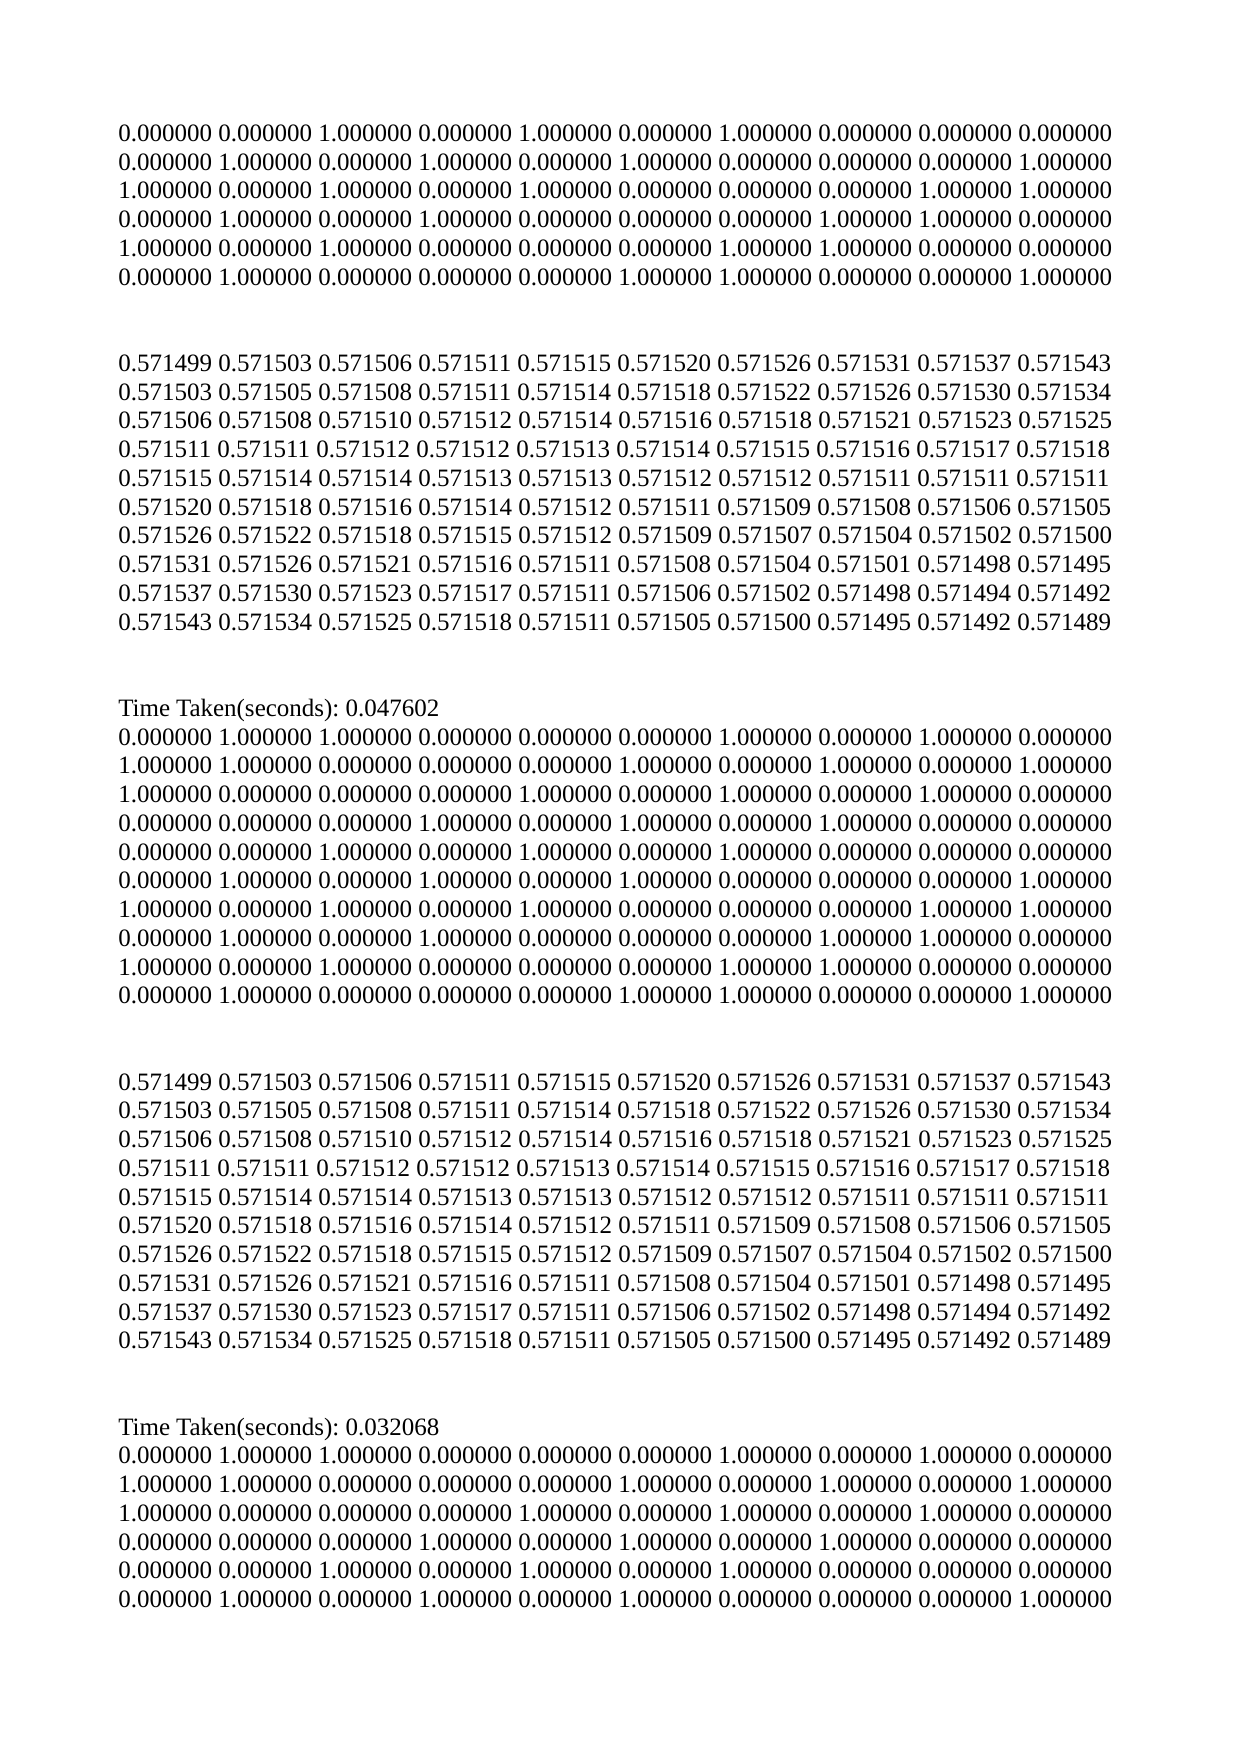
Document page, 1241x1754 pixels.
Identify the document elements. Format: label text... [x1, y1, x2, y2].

text 0.000000 0.000000 0.000000 1.000000 0.000000 1.000000 0.000000 1.000000 0.000000 0.000000 [118, 808, 1122, 837]
text 1.000000 1.000000 0.000000 0.000000 0.000000 1.000000 0.000000 1.000000 0.000000 1.000000 [118, 751, 1122, 779]
text 0.000000 1.000000 0.000000 0.000000 0.000000 1.000000 1.000000 0.000000 0.000000 1.000000 [118, 262, 1122, 291]
text 0.571511 0.571511 0.571512 0.571512 0.571513 0.571514 0.571515 0.571516 0.571517 0.571518 [118, 434, 1122, 463]
text 0.000000 1.000000 0.000000 1.000000 0.000000 0.000000 0.000000 1.000000 1.000000 0.000000 [118, 204, 1122, 233]
text 0.000000 1.000000 0.000000 1.000000 0.000000 0.000000 0.000000 1.000000 1.000000 0.000000 [118, 923, 1122, 952]
text 0.000000 1.000000 1.000000 0.000000 0.000000 0.000000 1.000000 0.000000 1.000000 0.000000 [118, 722, 1122, 751]
text 0.000000 0.000000 1.000000 0.000000 1.000000 0.000000 1.000000 0.000000 0.000000 0.000000 [118, 1556, 1122, 1584]
text 0.000000 1.000000 1.000000 0.000000 0.000000 0.000000 1.000000 0.000000 1.000000 0.000000 [118, 1441, 1122, 1469]
text 0.571537 0.571530 0.571523 0.571517 0.571511 0.571506 0.571502 0.571498 0.571494 0.571492 [118, 1297, 1122, 1326]
text 0.000000 1.000000 0.000000 0.000000 0.000000 1.000000 1.000000 0.000000 0.000000 1.000000 [118, 981, 1122, 1009]
text 1.000000 0.000000 1.000000 0.000000 1.000000 0.000000 0.000000 0.000000 1.000000 1.000000 [118, 894, 1122, 923]
text 1.000000 1.000000 0.000000 0.000000 0.000000 1.000000 0.000000 1.000000 0.000000 1.000000 [118, 1469, 1122, 1498]
text 0.000000 0.000000 0.000000 1.000000 0.000000 1.000000 0.000000 1.000000 0.000000 0.000000 [118, 1527, 1122, 1556]
text 0.571520 0.571518 0.571516 0.571514 0.571512 0.571511 0.571509 0.571508 0.571506 0.571505 [118, 1211, 1122, 1239]
text Time Taken(seconds): 0.032068 [118, 1412, 1122, 1441]
text 0.571515 0.571514 0.571514 0.571513 0.571513 0.571512 0.571512 0.571511 0.571511 0.571511 [118, 1182, 1122, 1211]
text Time Taken(seconds): 0.047602 [118, 693, 1122, 722]
text 0.571531 0.571526 0.571521 0.571516 0.571511 0.571508 0.571504 0.571501 0.571498 0.571495 [118, 1268, 1122, 1297]
text 1.000000 0.000000 0.000000 0.000000 1.000000 0.000000 1.000000 0.000000 1.000000 0.000000 [118, 779, 1122, 808]
text 0.571499 0.571503 0.571506 0.571511 0.571515 0.571520 0.571526 0.571531 0.571537 0.571543 [118, 348, 1122, 377]
text 0.571506 0.571508 0.571510 0.571512 0.571514 0.571516 0.571518 0.571521 0.571523 0.571525 [118, 406, 1122, 434]
text 0.571511 0.571511 0.571512 0.571512 0.571513 0.571514 0.571515 0.571516 0.571517 0.571518 [118, 1153, 1122, 1182]
text 0.571499 0.571503 0.571506 0.571511 0.571515 0.571520 0.571526 0.571531 0.571537 0.571543 [118, 1067, 1122, 1096]
text 0.571531 0.571526 0.571521 0.571516 0.571511 0.571508 0.571504 0.571501 0.571498 0.571495 [118, 549, 1122, 578]
text 1.000000 0.000000 0.000000 0.000000 1.000000 0.000000 1.000000 0.000000 1.000000 0.000000 [118, 1498, 1122, 1527]
text 0.571515 0.571514 0.571514 0.571513 0.571513 0.571512 0.571512 0.571511 0.571511 0.571511 [118, 463, 1122, 492]
text 0.000000 0.000000 1.000000 0.000000 1.000000 0.000000 1.000000 0.000000 0.000000 0.000000 [118, 118, 1122, 147]
text 1.000000 0.000000 1.000000 0.000000 0.000000 0.000000 1.000000 1.000000 0.000000 0.000000 [118, 952, 1122, 981]
text 1.000000 0.000000 1.000000 0.000000 1.000000 0.000000 0.000000 0.000000 1.000000 1.000000 [118, 176, 1122, 204]
text 0.571526 0.571522 0.571518 0.571515 0.571512 0.571509 0.571507 0.571504 0.571502 0.571500 [118, 1239, 1122, 1268]
text 0.571520 0.571518 0.571516 0.571514 0.571512 0.571511 0.571509 0.571508 0.571506 0.571505 [118, 492, 1122, 521]
text 0.571526 0.571522 0.571518 0.571515 0.571512 0.571509 0.571507 0.571504 0.571502 0.571500 [118, 521, 1122, 549]
text 0.000000 1.000000 0.000000 1.000000 0.000000 1.000000 0.000000 0.000000 0.000000 1.000000 [118, 1584, 1122, 1613]
text 0.571543 0.571534 0.571525 0.571518 0.571511 0.571505 0.571500 0.571495 0.571492 0.571489 [118, 1326, 1122, 1354]
text 0.571506 0.571508 0.571510 0.571512 0.571514 0.571516 0.571518 0.571521 0.571523 0.571525 [118, 1124, 1122, 1153]
text 0.000000 0.000000 1.000000 0.000000 1.000000 0.000000 1.000000 0.000000 0.000000 0.000000 [118, 837, 1122, 866]
text 1.000000 0.000000 1.000000 0.000000 0.000000 0.000000 1.000000 1.000000 0.000000 0.000000 [118, 233, 1122, 262]
text 0.571537 0.571530 0.571523 0.571517 0.571511 0.571506 0.571502 0.571498 0.571494 0.571492 [118, 578, 1122, 607]
text 0.000000 1.000000 0.000000 1.000000 0.000000 1.000000 0.000000 0.000000 0.000000 1.000000 [118, 866, 1122, 894]
text 0.571543 0.571534 0.571525 0.571518 0.571511 0.571505 0.571500 0.571495 0.571492 0.571489 [118, 607, 1122, 636]
text 0.571503 0.571505 0.571508 0.571511 0.571514 0.571518 0.571522 0.571526 0.571530 0.571534 [118, 1096, 1122, 1124]
text 0.000000 1.000000 0.000000 1.000000 0.000000 1.000000 0.000000 0.000000 0.000000 1.000000 [118, 147, 1122, 176]
text 0.571503 0.571505 0.571508 0.571511 0.571514 0.571518 0.571522 0.571526 0.571530 0.571534 [118, 377, 1122, 406]
